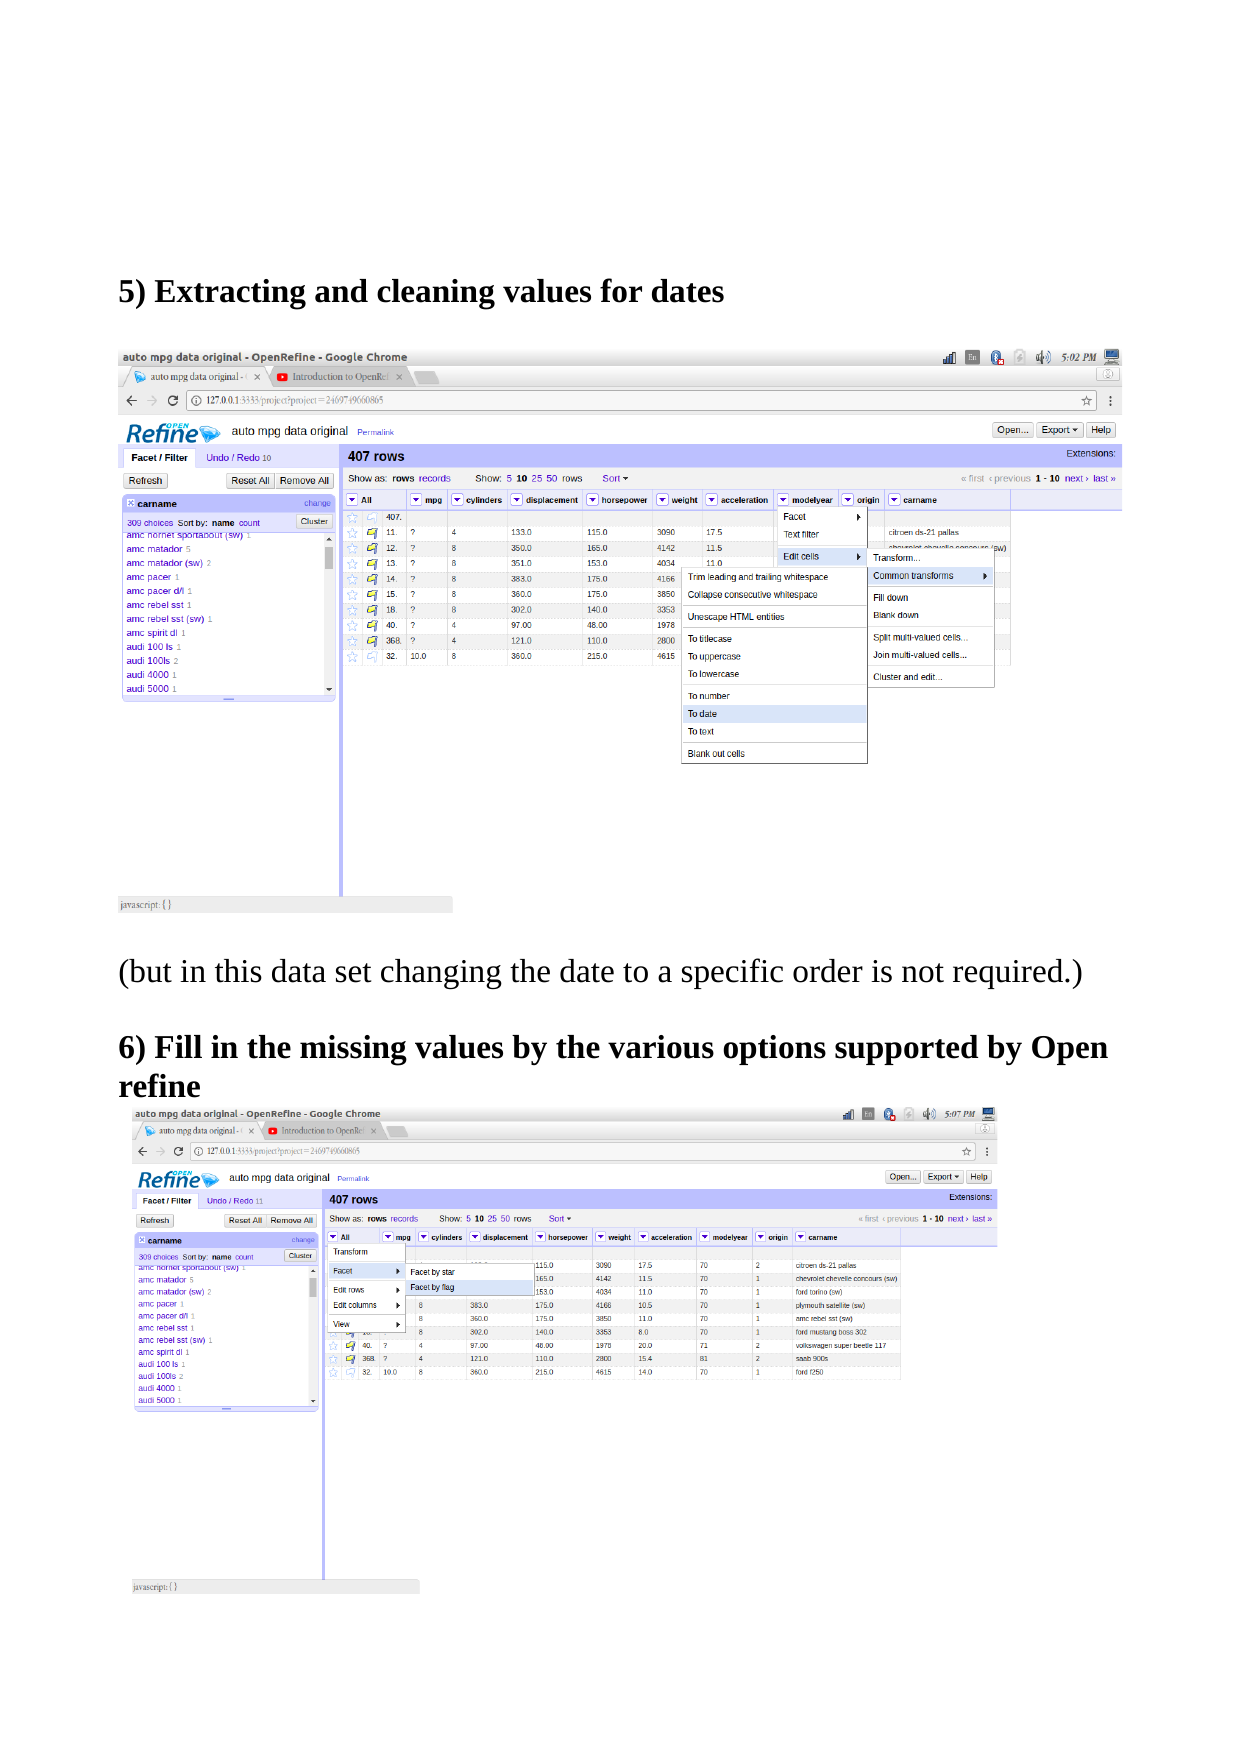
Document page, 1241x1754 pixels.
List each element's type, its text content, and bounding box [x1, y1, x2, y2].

picture [118, 348, 1123, 913]
text 6) Fill in the missing values by the various options supported by Open refine [118, 1027, 1122, 1104]
text 5) Extracting and cleaning values for dates [118, 271, 1122, 310]
text (but in this data set changing the date to a specific order is not required.) [118, 951, 1122, 989]
picture [132, 1107, 998, 1594]
